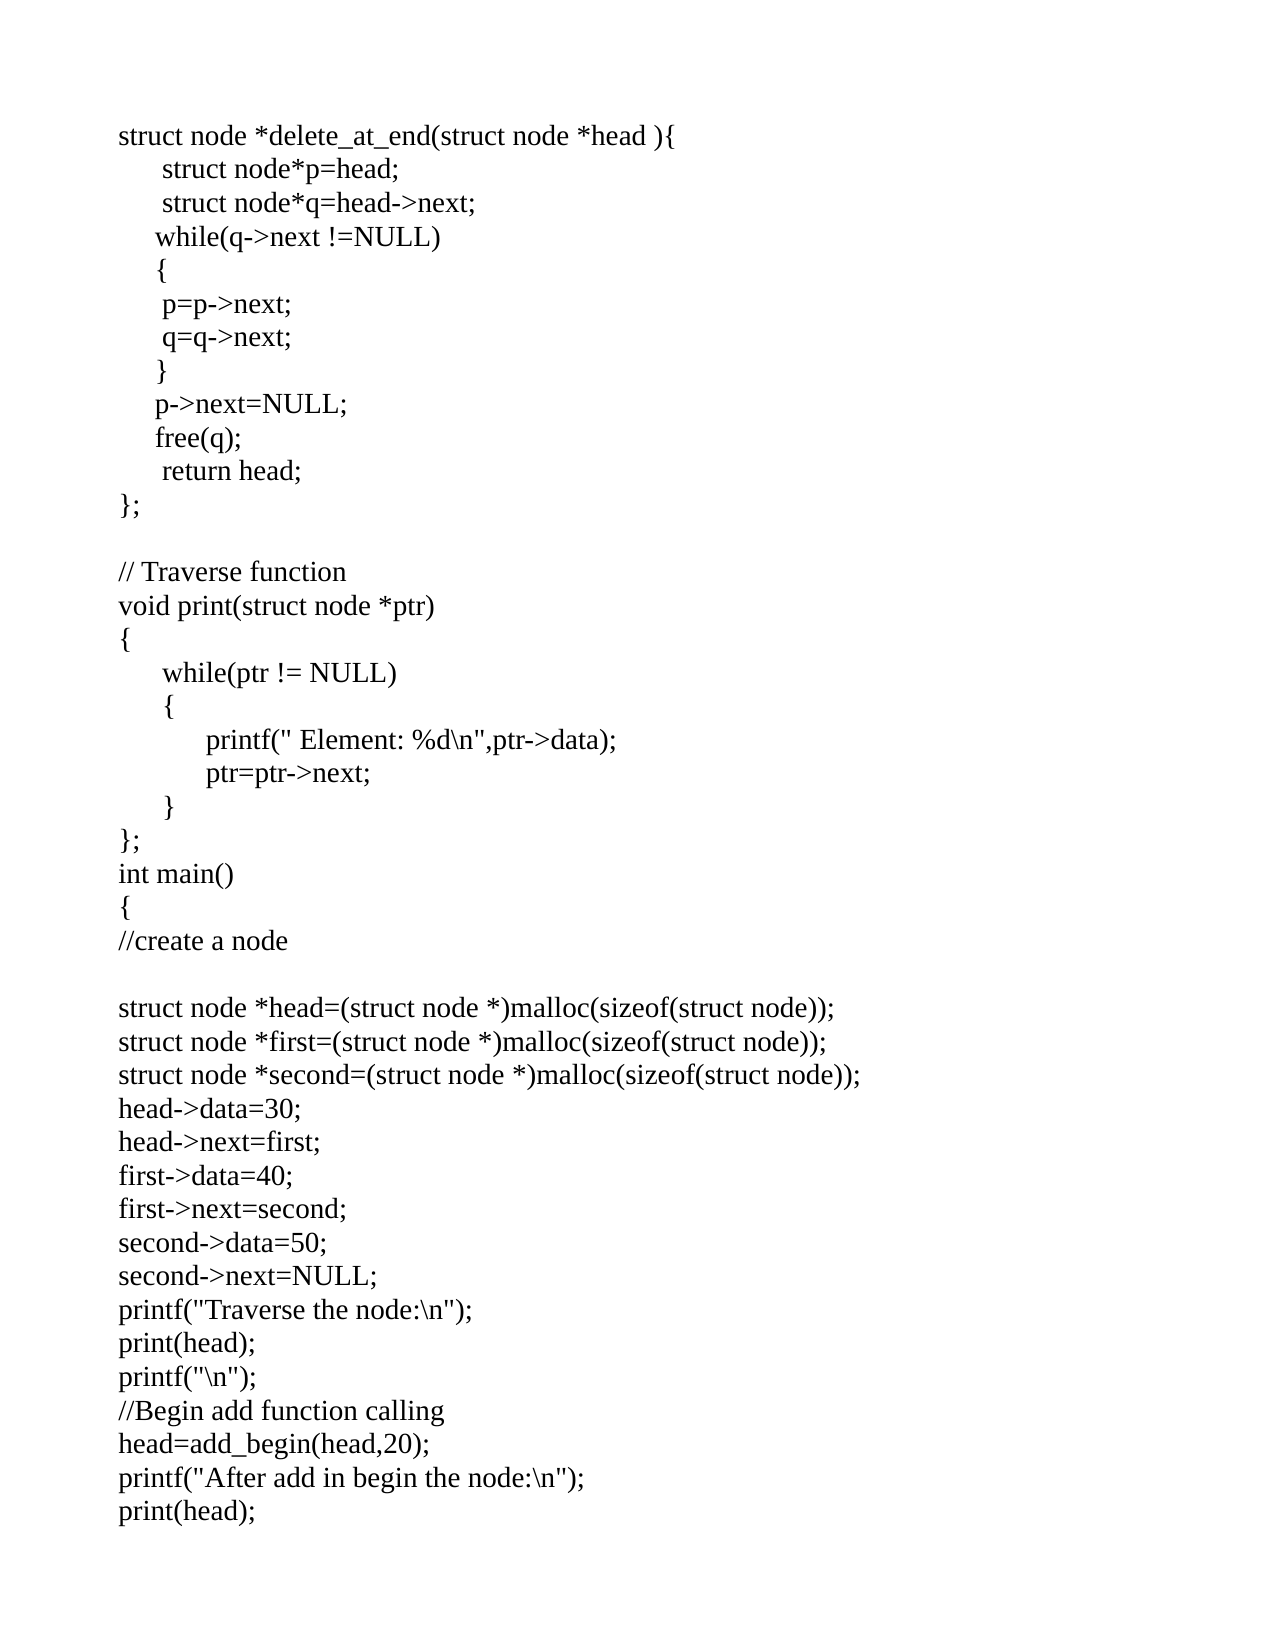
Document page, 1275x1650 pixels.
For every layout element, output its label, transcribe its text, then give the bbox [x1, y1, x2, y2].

text head->next=first; [118, 1124, 1157, 1158]
text struct node *first=(struct node *)malloc(sizeof(struct node)); [118, 1024, 1157, 1057]
text } [118, 353, 1157, 386]
text void print(struct node *ptr) [118, 588, 1157, 621]
text struct node *delete_at_end(struct node *head ){ [118, 118, 1157, 152]
text // Traverse function [118, 554, 1157, 588]
text q=q->next; [118, 319, 1157, 353]
text //Begin add function calling [118, 1393, 1157, 1426]
text return head; [118, 453, 1157, 487]
text ptr=ptr->next; [118, 755, 1157, 789]
text printf("Traverse the node:\n"); [118, 1292, 1157, 1326]
text print(head); [118, 1326, 1157, 1359]
text printf("\n"); [118, 1359, 1157, 1393]
text struct node*p=head; [118, 152, 1157, 185]
text //create a node [118, 923, 1157, 957]
text printf("After add in begin the node:\n"); [118, 1460, 1157, 1493]
text p=p->next; [118, 286, 1157, 319]
text head=add_begin(head,20); [118, 1426, 1157, 1460]
text struct node*q=head->next; [118, 185, 1157, 219]
text { [118, 252, 1157, 286]
text first->next=second; [118, 1191, 1157, 1225]
text int main() [118, 856, 1157, 889]
text second->data=50; [118, 1225, 1157, 1258]
text print(head); [118, 1493, 1157, 1527]
text while(ptr != NULL) [118, 655, 1157, 688]
text first->data=40; [118, 1158, 1157, 1191]
text }; [118, 822, 1157, 856]
text { [118, 621, 1157, 655]
text free(q); [118, 420, 1157, 453]
text second->next=NULL; [118, 1258, 1157, 1292]
text printf(" Element: %d\n",ptr->data); [118, 722, 1157, 755]
text struct node *head=(struct node *)malloc(sizeof(struct node)); [118, 990, 1157, 1024]
text p->next=NULL; [118, 386, 1157, 420]
text { [118, 688, 1157, 722]
text }; [118, 487, 1157, 521]
text while(q->next !=NULL) [118, 219, 1157, 252]
text head->data=30; [118, 1091, 1157, 1124]
text struct node *second=(struct node *)malloc(sizeof(struct node)); [118, 1057, 1157, 1091]
text } [118, 789, 1157, 822]
text { [118, 889, 1157, 923]
